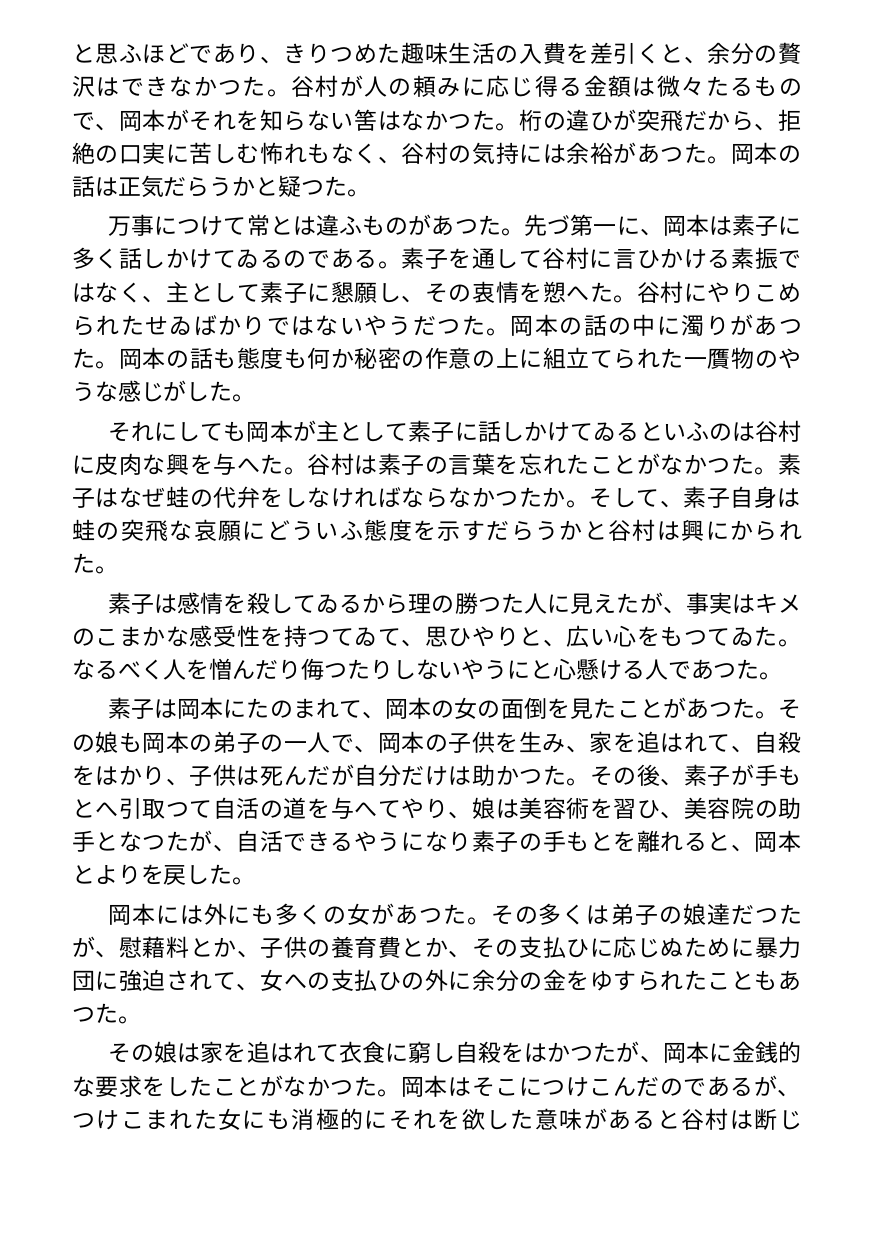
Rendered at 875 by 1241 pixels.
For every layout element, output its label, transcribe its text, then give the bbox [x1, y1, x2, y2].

text と思ふほどであり、きりつめた趣味生活の入費を差引くと、余分の贅沢はできなかつた。谷村が人の頼みに応じ得る金額は微々たるもので、岡本がそれを知らない筈はなかつた。桁の違ひが突飛だから、拒絶の口実に苦しむ怖れもなく、谷村の気持には余裕があつた。岡本の話は正気だらうかと疑つた。 [72, 36, 802, 202]
text その娘は家を追はれて衣食に窮し自殺をはかつたが、岡本に金銭的な要求をしたことがなかつた。岡本はそこにつけこんだのであるが、つけこまれた女にも消極的にそれを欲した意味があると谷村は断じ [72, 1035, 802, 1135]
text 万事につけて常とは違ふものがあつた。先づ第一に、岡本は素子に多く話しかけてゐるのである。素子を通して谷村に言ひかける素振ではなく、主として素子に懇願し、その衷情を愬へた。谷村にやりこめられたせゐばかりではないやうだつた。岡本の話の中に濁りがあつた。岡本の話も態度も何か秘密の作意の上に組立てられた一贋物のやうな感じがした。 [72, 208, 802, 407]
text 素子は岡本にたのまれて、岡本の女の面倒を見たことがあつた。その娘も岡本の弟子の一人で、岡本の子供を生み、家を追はれて、自殺をはかり、子供は死んだが自分だけは助かつた。その後、素子が手もとへ引取つて自活の道を与へてやり、娘は美容術を習ひ、美容院の助手となつたが、自活できるやうになり素子の手もとを離れると、岡本とよりを戻した。 [72, 691, 802, 891]
text 岡本には外にも多くの女があつた。その多くは弟子の娘達だつたが、慰藉料とか、子供の養育費とか、その支払ひに応じぬために暴力団に強迫されて、女への支払ひの外に余分の金をゆすられたこともあつた。 [72, 896, 802, 1029]
text 素子は感情を殺してゐるから理の勝つた人に見えたが、事実はキメのこまかな感受性を持つてゐて、思ひやりと、広い心をもつてゐた。なるべく人を憎んだり侮つたりしないやうにと心懸ける人であつた。 [72, 586, 802, 685]
text それにしても岡本が主として素子に話しかけてゐるといふのは谷村に皮肉な興を与へた。谷村は素子の言葉を忘れたことがなかつた。素子はなぜ蛙の代弁をしなければならなかつたか。そして、素子自身は蛙の突飛な哀願にどういふ態度を示すだらうかと谷村は興にかられた。 [72, 413, 802, 579]
